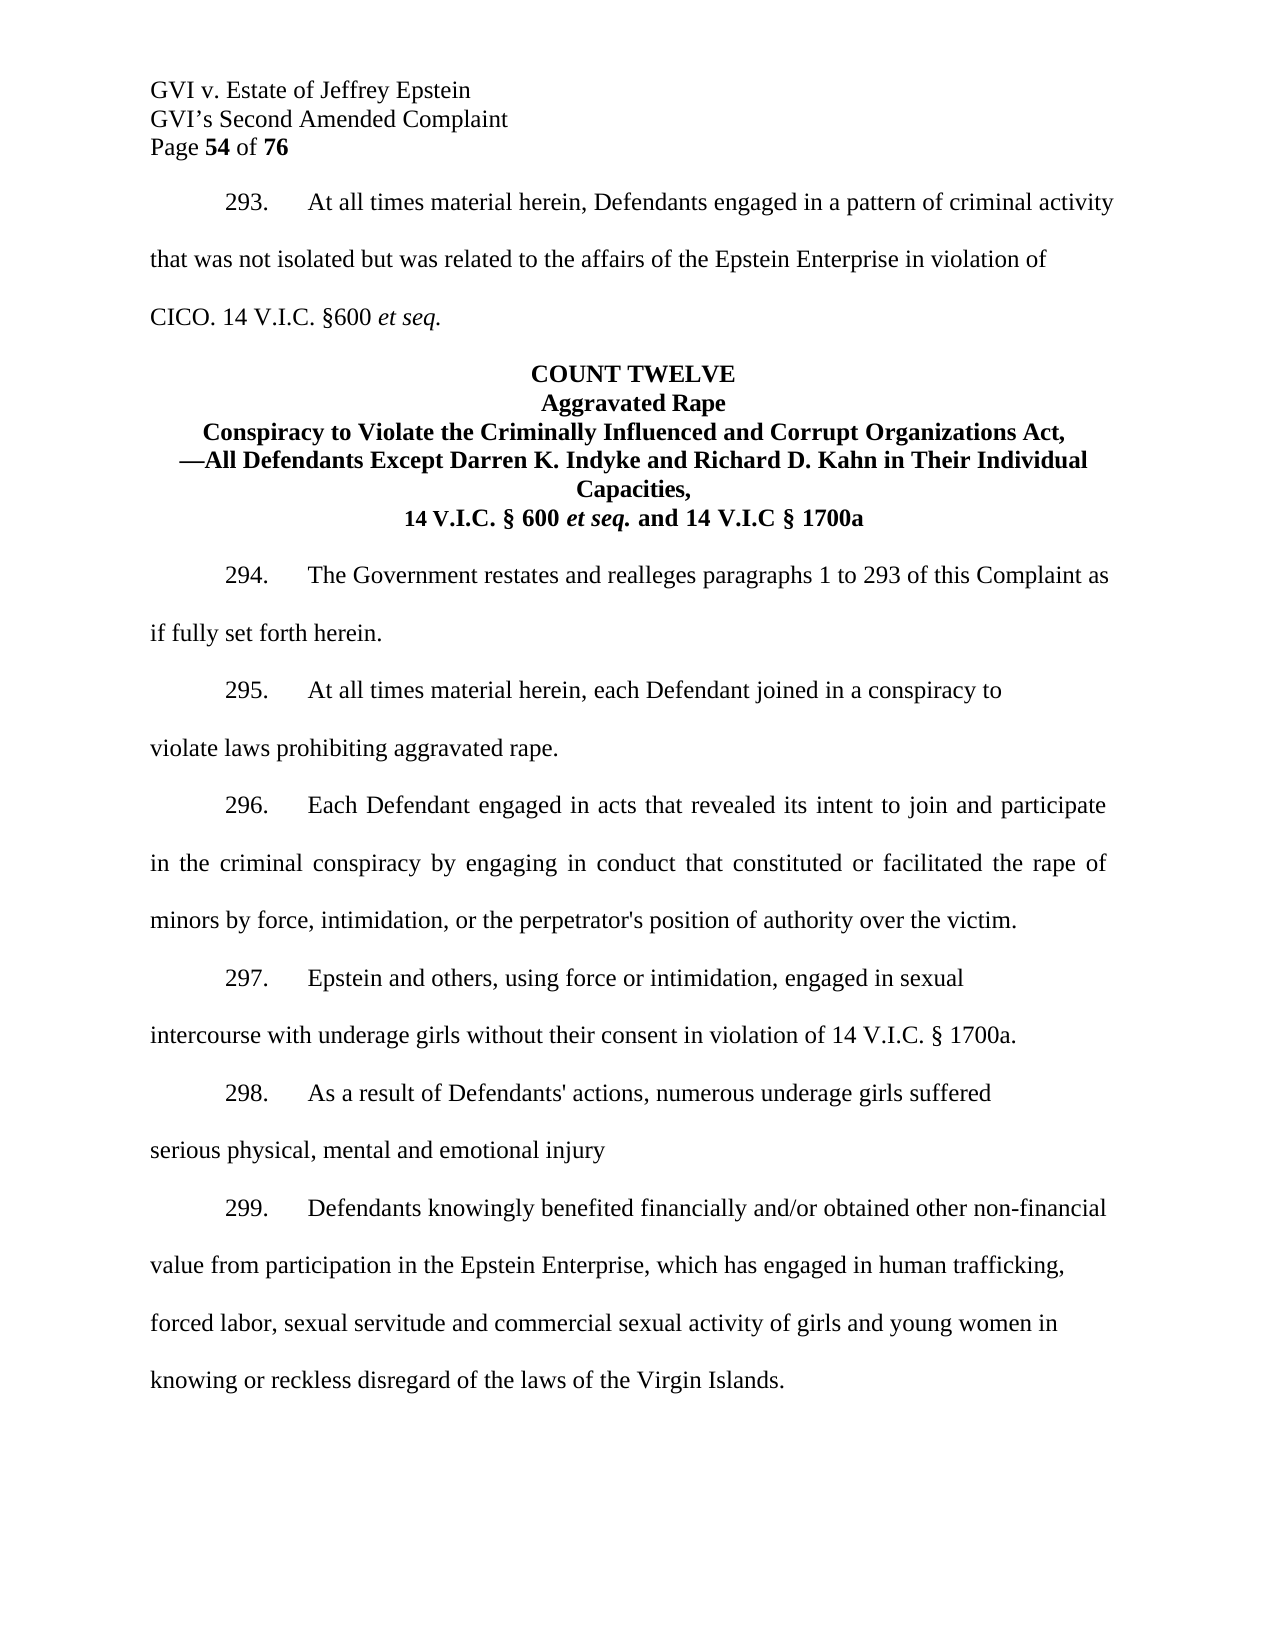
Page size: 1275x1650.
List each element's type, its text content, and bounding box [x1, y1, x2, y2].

list Defendants knowingly benefited financially and/or obtained other non-financial value from participation in the Epstein Enterprise, which has engaged in human trafficking, forced labor, sexual servitude and commercial sexual activity of girls and young women in knowing or reckless disregard of the laws of the Virgin Islands. [150, 1193, 1107, 1394]
list The Government restates and realleges paragraphs 1 to 293 of this Complaint as if fully set forth herein. [150, 561, 1109, 647]
text Aggravated Rape [197, 388, 1070, 417]
text —All Defendants Except Darren K. Indyke and Richard D. Kahn in Their Individual Capacities, [179, 445, 1088, 503]
list Epstein and others, using force or intimidation, engaged in sexual intercourse with underage girls without their consent in violation of 14 V.I.C. § 1700a. [150, 963, 1081, 1049]
subtitle COUNT TWELVE [531, 359, 1125, 388]
text 14 V.I.C. § 600 et seq. and 14 V.I.C § 1700a [197, 503, 1070, 532]
list At all times material herein, each Defendant joined in a conspiracy to violate laws prohibiting aggravated rape. [150, 676, 1076, 762]
text Conspiracy to Violate the Criminally Influenced and Corrupt Organizations Act, [197, 417, 1070, 445]
list As a result of Defendants' actions, numerous underage girls suffered serious physical, mental and emotional injury [150, 1078, 1068, 1164]
list At all times material herein, Defendants engaged in a pattern of criminal activity that was not isolated but was related to the affairs of the Epstein Enterprise in violation of CICO. 14 V.I.C. §600 et seq. [150, 187, 1114, 330]
list Each Defendant engaged in acts that revealed its intent to join and participate in the criminal conspiracy by engaging in conduct that constituted or facilitated the rape of minors by force, intimidation, or the perpetrator's position of authority over the victim. [150, 791, 1107, 934]
